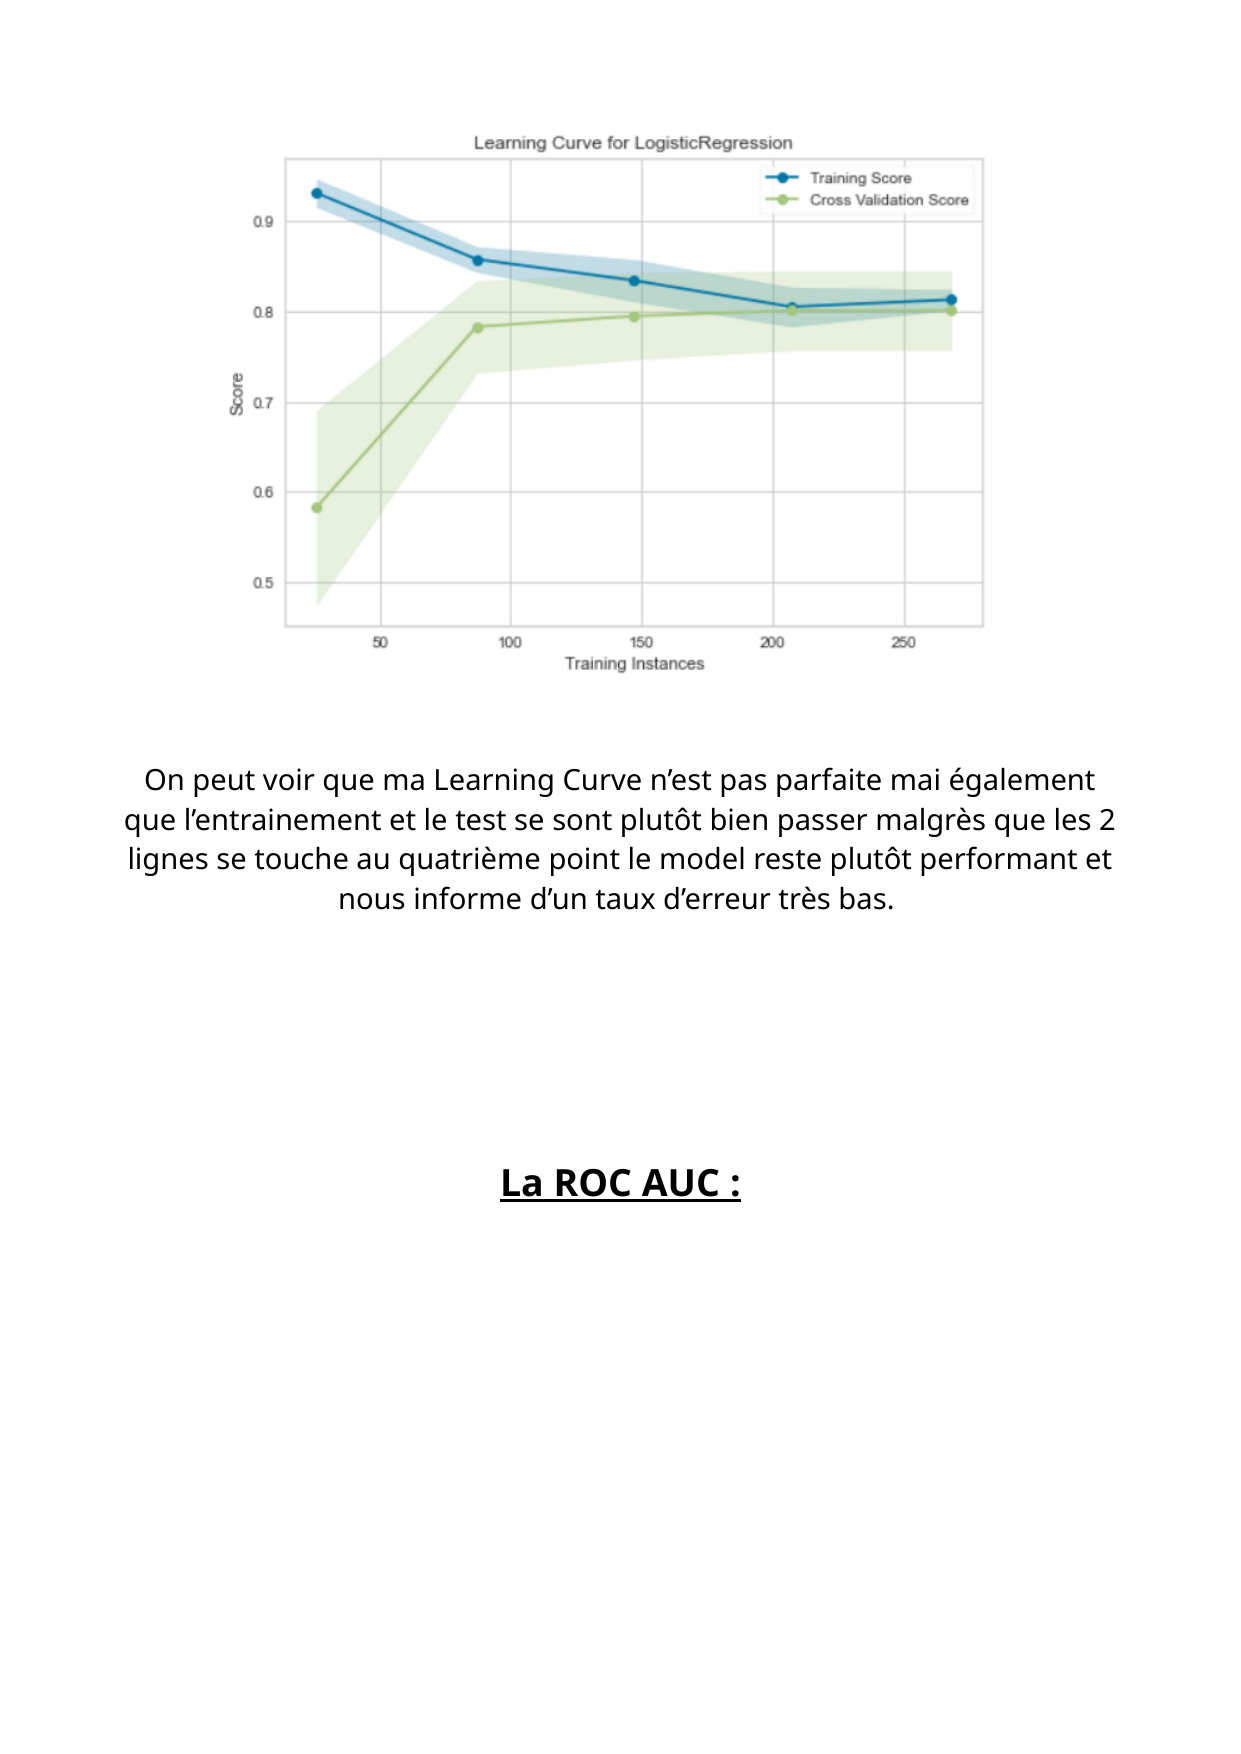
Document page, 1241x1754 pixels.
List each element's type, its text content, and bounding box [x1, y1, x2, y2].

text La ROC AUC : [118, 1156, 1122, 1207]
text On peut voir que ma Learning Curve n’est pas parfaite mai également que l’entrainement et le test se sont plutôt bien passer malgrès que les 2 lignes se touche au quatrième point le model reste plutôt performant et nous informe d’un taux d’erreur très bas. [118, 759, 1122, 918]
picture [223, 118, 1017, 720]
